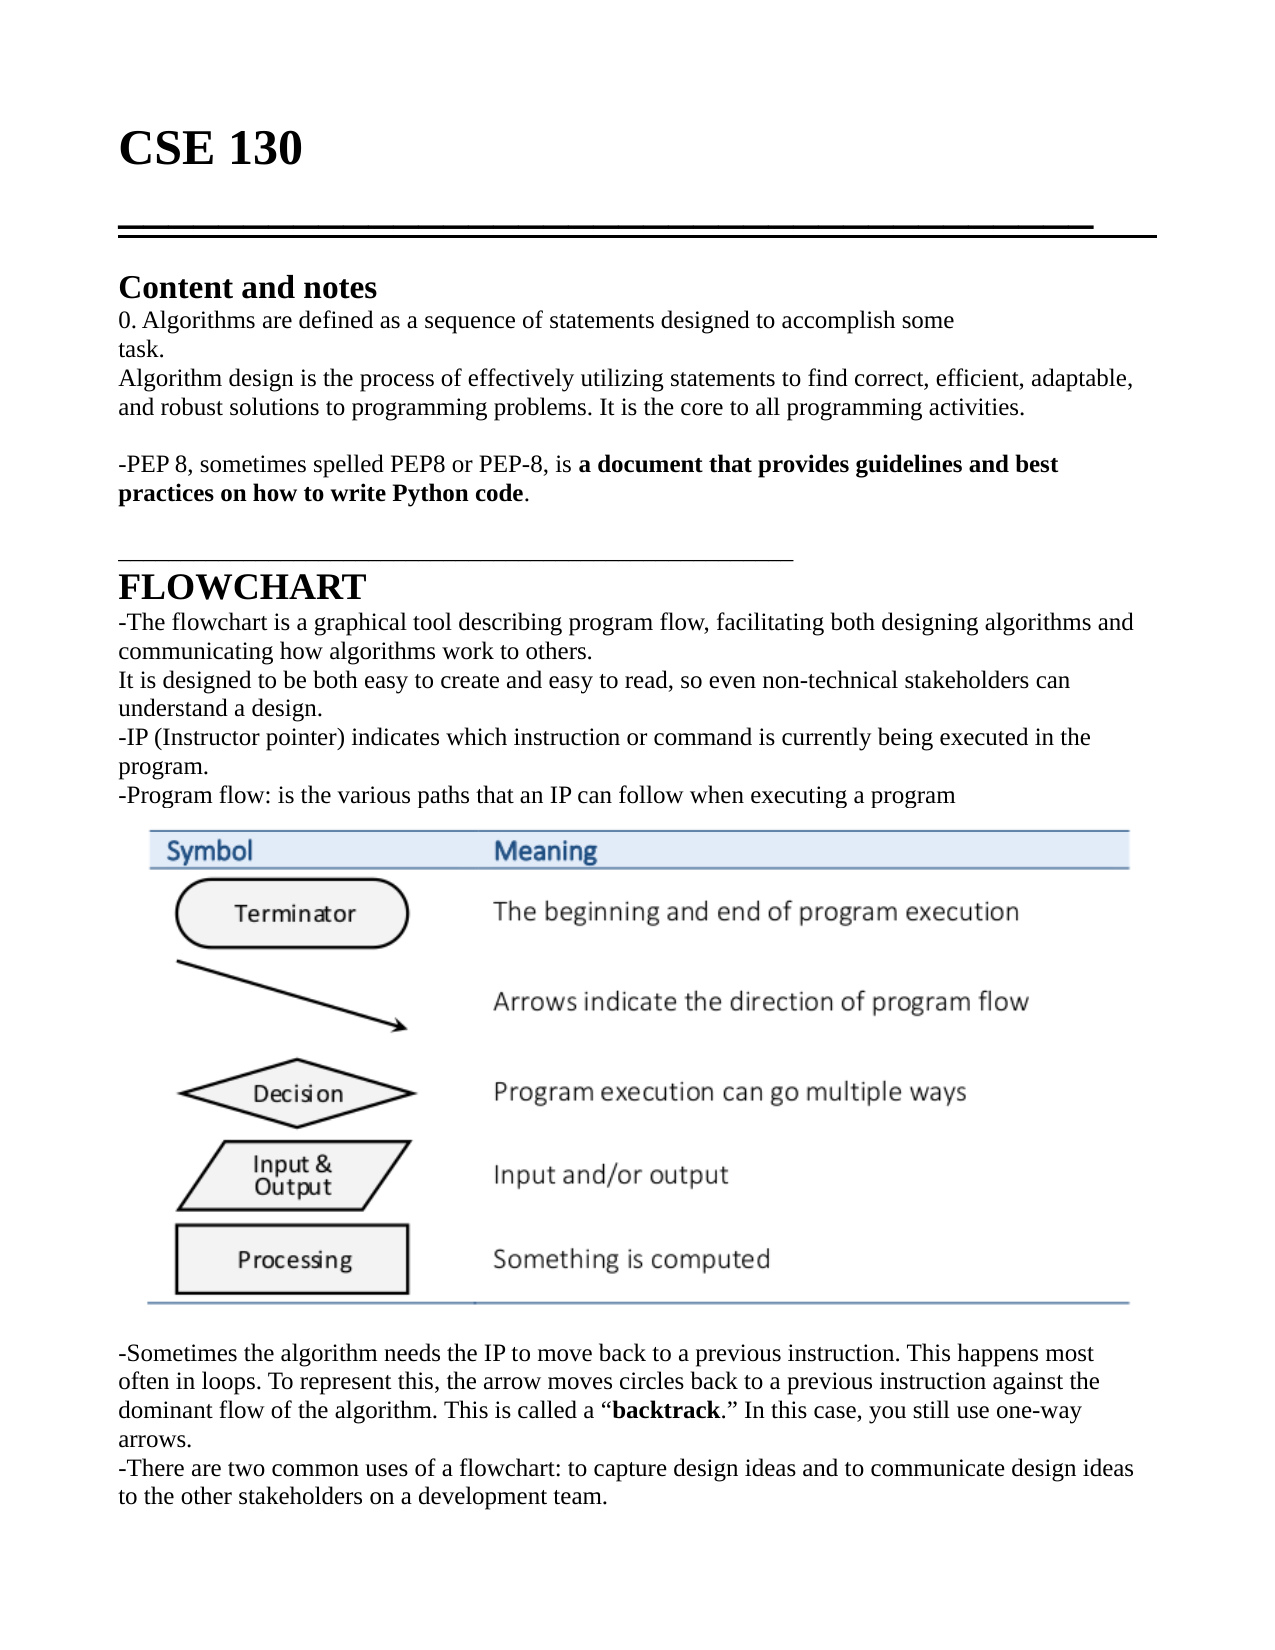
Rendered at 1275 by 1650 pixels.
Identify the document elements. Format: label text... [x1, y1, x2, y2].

text -There are two common uses of a flowchart: to capture design ideas and to communicate design ideas to the other stakeholders on a development team. [118, 1453, 1157, 1510]
picture [118, 808, 1157, 1309]
text CSE 130 [118, 118, 1157, 176]
text ______________________________________________________ [118, 535, 1157, 564]
text -Sometimes the algorithm needs the IP to move back to a previous instruction. This happens most [118, 1338, 1157, 1366]
text Content and notes [118, 267, 1157, 305]
text Algorithm design is the process of effectively utilizing statements to find correct, efficient, adaptable, and robust solutions to programming problems. It is the core to all programming activities. [118, 363, 1157, 420]
text -Program flow: is the various paths that an IP can follow when executing a program [118, 780, 1157, 808]
text arrows. [118, 1424, 1157, 1453]
text 0. Algorithms are defined as a sequence of statements designed to accomplish some [118, 305, 1157, 334]
text -IP (Instructor pointer) indicates which instruction or command is currently being executed in the program. [118, 722, 1157, 780]
text _______________________________________ [118, 176, 1157, 235]
text -PEP 8, sometimes spelled PEP8 or PEP-8, is a document that provides guidelines and best practices on how to write Python code. [118, 449, 1157, 507]
text It is designed to be both easy to create and easy to read, so even non-technical stakeholders can understand a design. [118, 665, 1157, 722]
text FLOWCHART [118, 564, 1157, 607]
text task. [118, 334, 1157, 363]
text dominant flow of the algorithm. This is called a “backtrack.” In this case, you still use one-way [118, 1395, 1157, 1424]
text -The flowchart is a graphical tool describing program flow, facilitating both designing algorithms and communicating how algorithms work to others. [118, 607, 1157, 665]
text often in loops. To represent this, the arrow moves circles back to a previous instruction against the [118, 1366, 1157, 1395]
